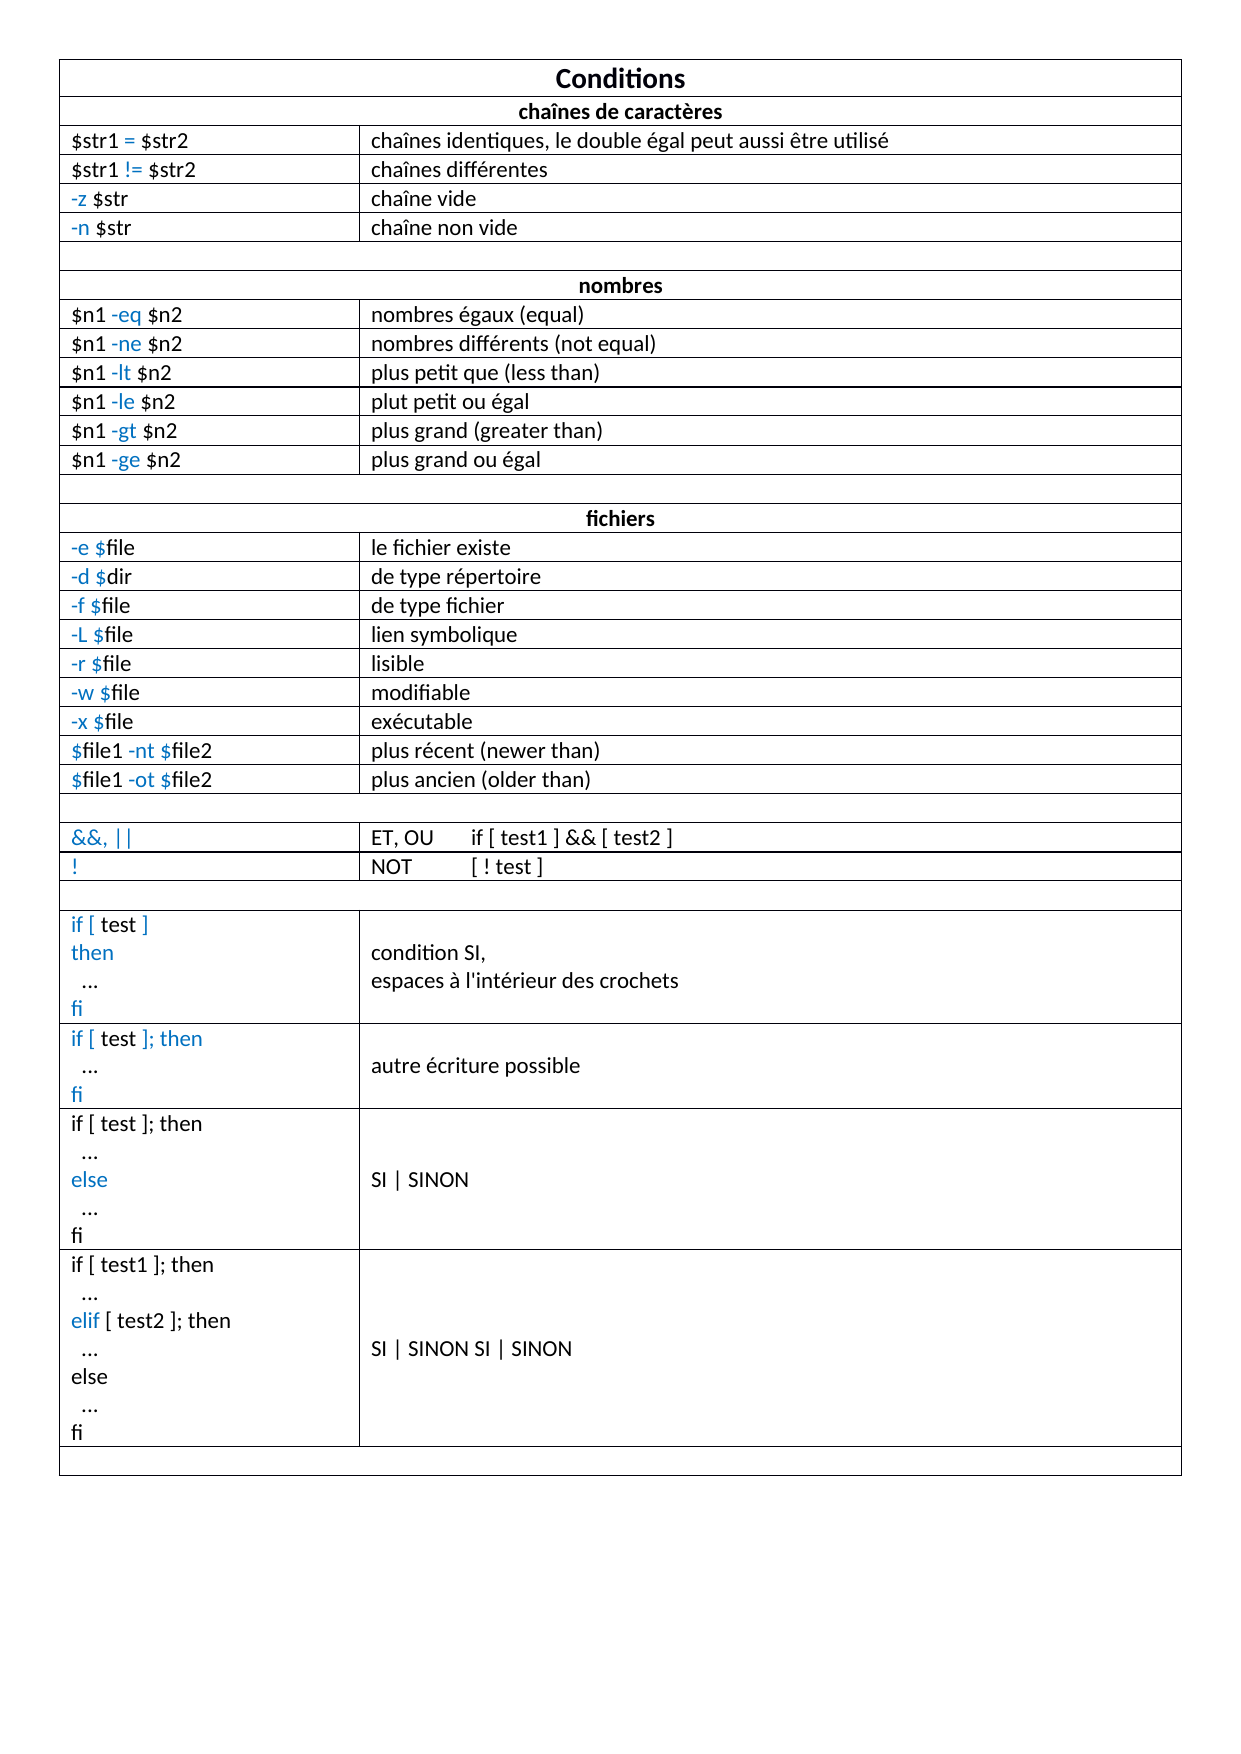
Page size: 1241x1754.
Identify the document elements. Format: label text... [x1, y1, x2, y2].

table_cell -L $file [60, 620, 359, 648]
table_cell if [ test ]; then ... else ... fi [60, 1109, 359, 1249]
table_cell de type répertoire [360, 562, 1181, 590]
table_cell NOT [ ! test ] [360, 853, 1181, 880]
table_cell [60, 475, 1181, 503]
table_cell ! [60, 853, 359, 880]
table_cell $n1 -lt $n2 [60, 358, 359, 386]
table_cell nombres égaux (equal) [360, 300, 1181, 328]
table_cell $str1 = $str2 [60, 126, 359, 154]
table_cell plus grand ou égal [360, 446, 1181, 473]
table_cell -w $file [60, 678, 359, 706]
table_cell $file1 -ot $file2 [60, 765, 359, 793]
table_cell SI | SINON SI | SINON [360, 1250, 1181, 1446]
table_cell lien symbolique [360, 620, 1181, 648]
table_cell &&, || [60, 823, 359, 851]
table_cell [60, 1447, 1181, 1475]
table_cell -f $file [60, 591, 359, 619]
table_cell -e $file [60, 533, 359, 561]
table_cell modifiable [360, 678, 1181, 706]
table_cell chaîne vide [360, 184, 1181, 212]
table_cell chaînes identiques, le double égal peut aussi être utilisé [360, 126, 1181, 154]
table_cell exécutable [360, 707, 1181, 735]
table_cell ET, OU if [ test1 ] && [ test2 ] [360, 823, 1181, 851]
table_cell $n1 -eq $n2 [60, 300, 359, 328]
table_header Conditions [60, 60, 1181, 96]
table_cell le fichier existe [360, 533, 1181, 561]
table_cell plus grand (greater than) [360, 416, 1181, 444]
table_cell [60, 242, 1181, 270]
table_cell autre écriture possible [360, 1024, 1181, 1108]
table_cell if [ test ]; then ... fi [60, 1024, 359, 1108]
table_cell chaînes de caractères [60, 97, 1181, 125]
table_cell SI | SINON [360, 1109, 1181, 1249]
table_cell $file1 -nt $file2 [60, 736, 359, 764]
table_cell -r $file [60, 649, 359, 677]
table_cell plut petit ou égal [360, 388, 1181, 415]
table_cell $n1 -gt $n2 [60, 416, 359, 444]
table_cell if [ test ] then ... fi [60, 911, 359, 1023]
table_cell lisible [360, 649, 1181, 677]
table_cell $n1 -ge $n2 [60, 446, 359, 473]
table_cell if [ test1 ]; then ... elif [ test2 ]; then ... else ... fi [60, 1250, 359, 1446]
table_cell $str1 != $str2 [60, 155, 359, 183]
table_cell [60, 881, 1181, 909]
table_cell [60, 794, 1181, 822]
table_cell plus petit que (less than) [360, 358, 1181, 386]
table_cell fichiers [60, 504, 1181, 532]
table_cell chaînes différentes [360, 155, 1181, 183]
table_cell -x $file [60, 707, 359, 735]
table_cell nombres [60, 271, 1181, 299]
table_cell -d $dir [60, 562, 359, 590]
table_cell nombres différents (not equal) [360, 329, 1181, 357]
table_cell -n $str [60, 213, 359, 241]
table_cell plus ancien (older than) [360, 765, 1181, 793]
table_cell chaîne non vide [360, 213, 1181, 241]
table_cell condition SI, espaces à l'intérieur des crochets [360, 911, 1181, 1023]
table_cell $n1 -le $n2 [60, 388, 359, 415]
table_cell $n1 -ne $n2 [60, 329, 359, 357]
table_cell de type fichier [360, 591, 1181, 619]
table_cell -z $str [60, 184, 359, 212]
table_cell plus récent (newer than) [360, 736, 1181, 764]
